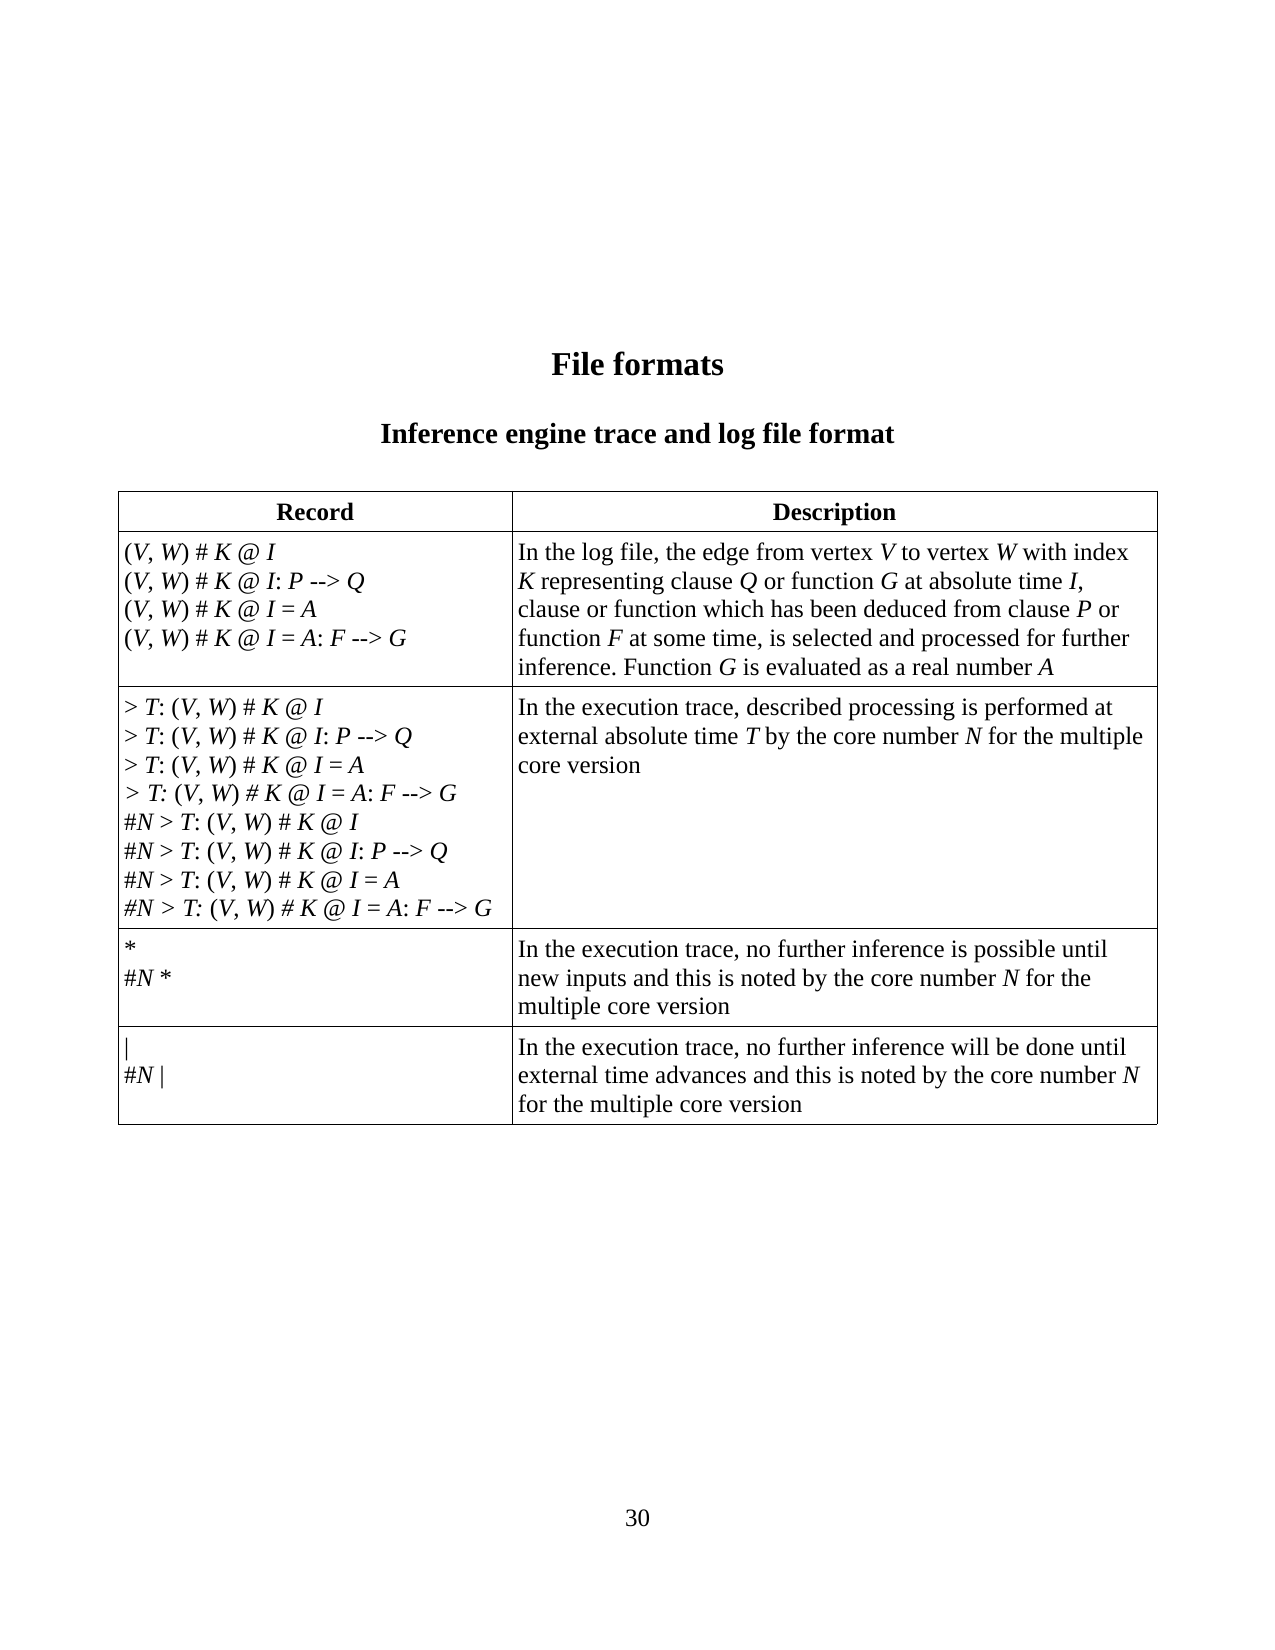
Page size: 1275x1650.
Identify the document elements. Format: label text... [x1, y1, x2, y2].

table_cell * #N * [119, 929, 512, 1026]
table_cell > T: (V, W) # K @ I > T: (V, W) # K @ I: P --> Q > T: (V, W) # K @ I = A > T: (V, W) # K @ I = A: F --> G #N > T: (V, W) # K @ I #N > T: (V, W) # K @ I: P --> Q #N > T: (V, W) # K @ I = A #N > T: (V, W) # K @ I = A: F --> G [119, 687, 512, 928]
table_cell In the log file, the edge from vertex V to vertex W with index K representing clause Q or function G at absolute time I, clause or function which has been deduced from clause P or function F at some time, is selected and processed for further inference. Function G is evaluated as a real number A [513, 532, 1157, 686]
table_header Description [513, 492, 1157, 531]
table_cell | #N | [119, 1027, 512, 1124]
subtitle File formats [118, 344, 1157, 383]
table_cell In the execution trace, described processing is performed at external absolute time T by the core number N for the multiple core version [513, 687, 1157, 928]
table_cell In the execution trace, no further inference will be done until external time advances and this is noted by the core number N for the multiple core version [513, 1027, 1157, 1124]
table_cell In the execution trace, no further inference is possible until new inputs and this is noted by the core number N for the multiple core version [513, 929, 1157, 1026]
table_cell (V, W) # K @ I (V, W) # K @ I: P --> Q (V, W) # K @ I = A (V, W) # K @ I = A: F --> G [119, 532, 512, 686]
subtitle Inference engine trace and log file format [118, 416, 1157, 449]
table_header Record [119, 492, 512, 531]
